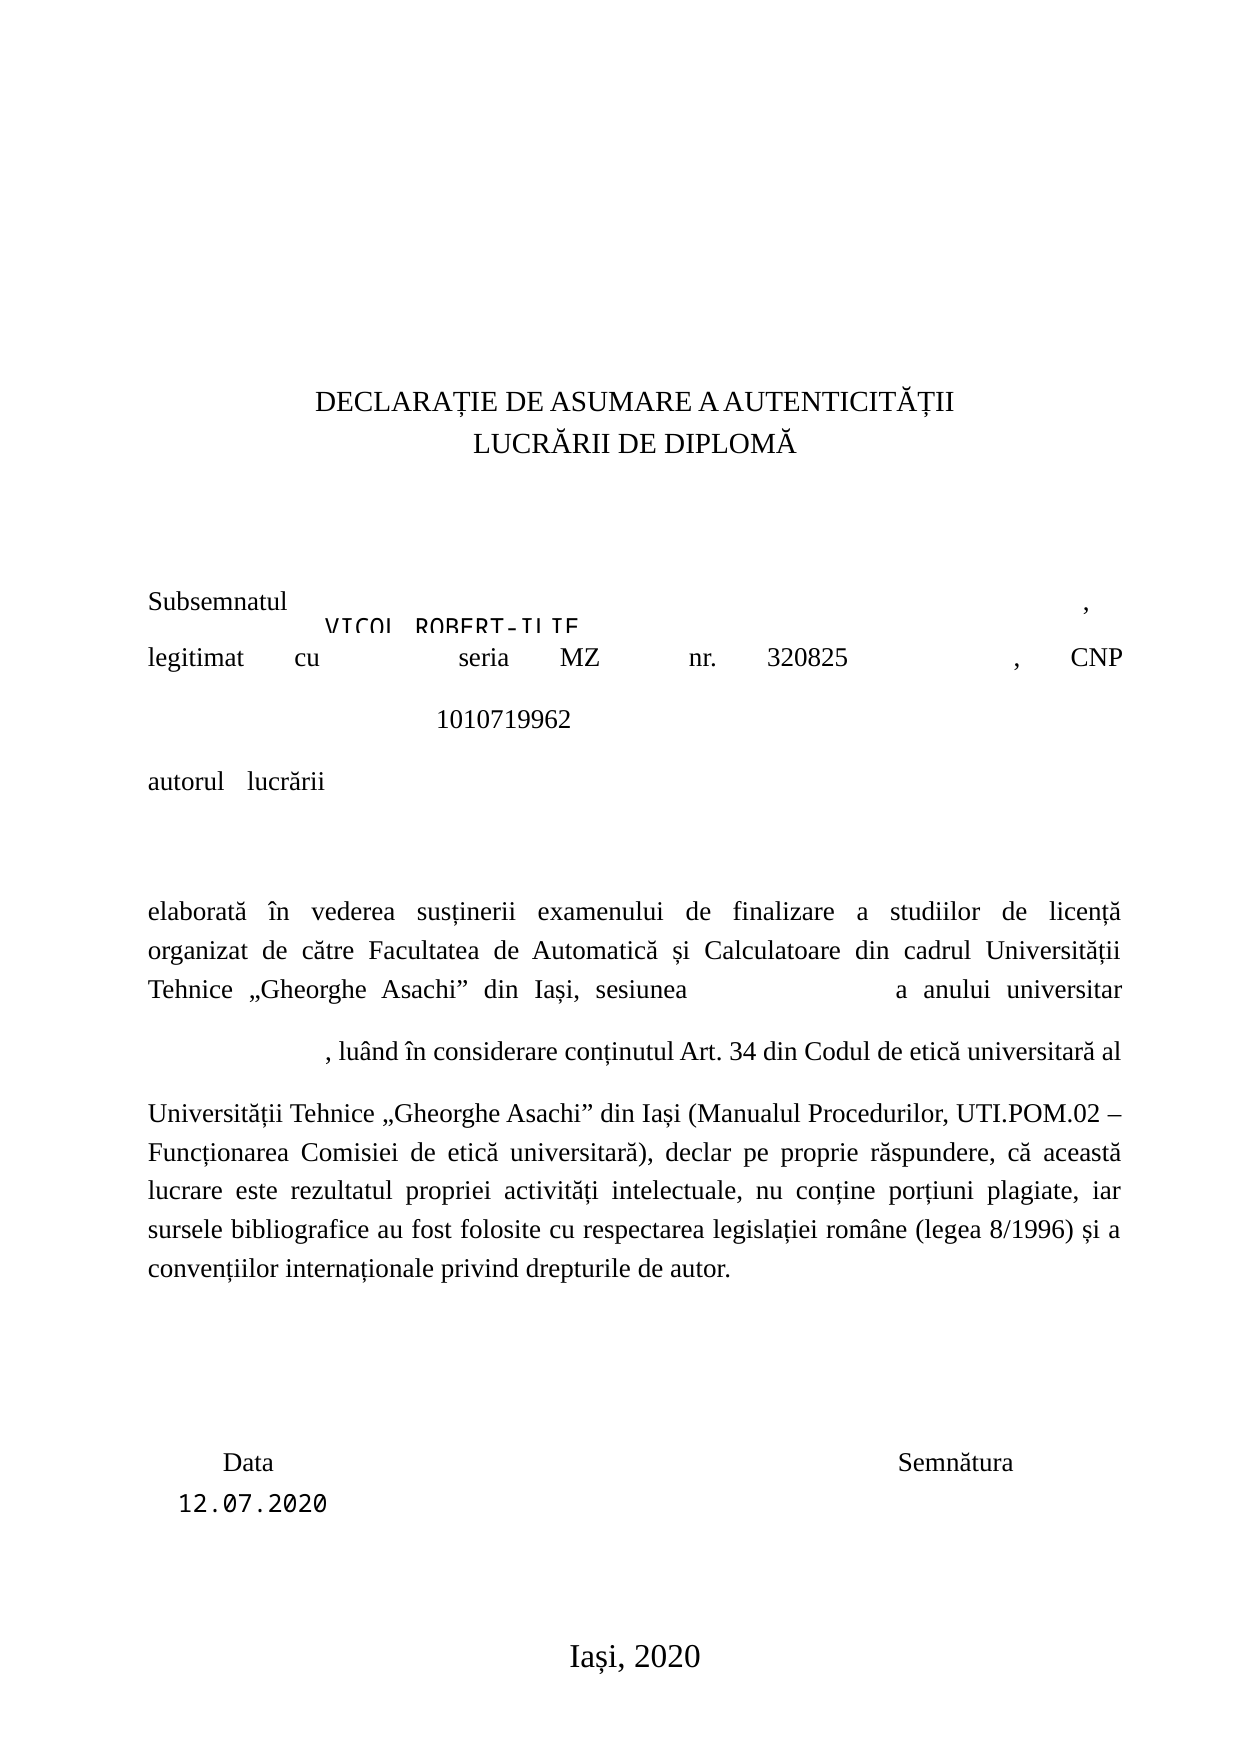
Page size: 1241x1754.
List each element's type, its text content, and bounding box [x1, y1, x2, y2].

text Vicol robert-ilie [324, 610, 1083, 633]
text elaborată în vederea susținerii examenului de finalizare a studiilor de licență organizat de către Facultatea de Automatică și Calculatoare din cadrul Universității Tehnice „Gheorghe Asachi” din Iași, sesiunea a anului universitar , luând în considerare conținutul Art. 34 din Codul de etică universitară al Universității Tehnice „Gheorghe Asachi” din Iași (Manualul Procedurilor, UTI.POM.02 – Funcționarea Comisiei de etică universitară), declar pe proprie răspundere, că această lucrare este rezultatul propriei activități intelectuale, nu conține porțiuni plagiate, iar sursele bibliografice au fost folosite cu respectarea legislației române (legea 8/1996) și a convențiilor internaționale privind drepturile de autor. [148, 896, 1122, 1283]
text DECLARAȚIE DE ASUMARE A AUTENTICITĂȚII [148, 384, 1122, 418]
text Subsemnatul , [148, 584, 1122, 633]
text legitimat cu seria MZnr. 320825, CNP 1010719962 [148, 641, 1122, 757]
text Data Semnătura [148, 1446, 1122, 1478]
text autorul lucrării [148, 764, 1122, 888]
text LUCRĂRII DE DIPLOMĂ [148, 426, 1122, 460]
text 12.07.2020 [148, 1485, 357, 1513]
